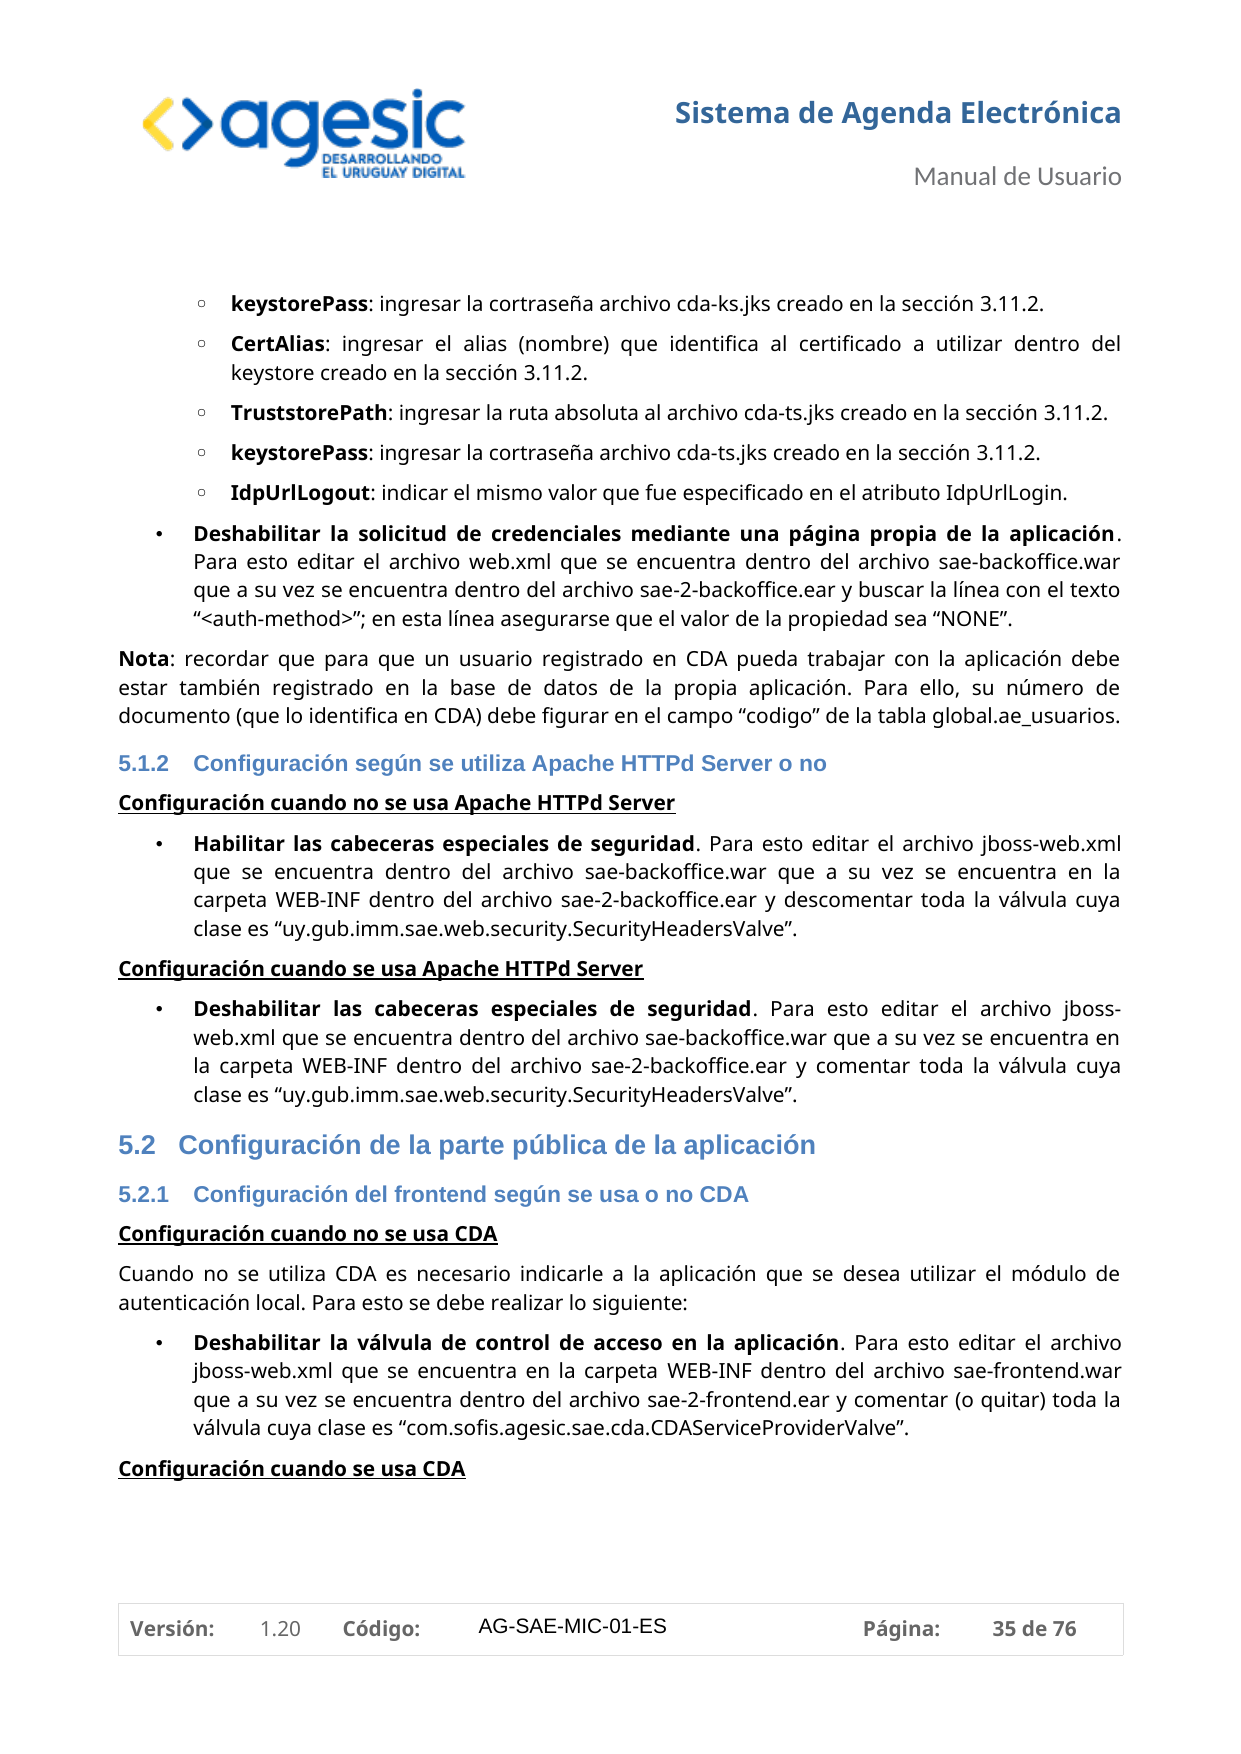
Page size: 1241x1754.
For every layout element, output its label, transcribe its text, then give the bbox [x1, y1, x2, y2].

list Deshabilitar la solicitud de credenciales mediante una página propia de la aplicación. Para esto editar el archivo web.xml que se encuentra dentro del archivo sae-backoffice.war que a su vez se encuentra dentro del archivo sae-2-backoffice.ear y buscar la línea con el texto “<auth-method>”; en esta línea asegurarse que el valor de la propiedad sea “NONE”. [156, 519, 1122, 632]
subtitle Configuración según se utiliza Apache HTTPd Server o no [118, 750, 1122, 777]
list CertAlias: ingresar el alias (nombre) que identifica al certificado a utilizar dentro del keystore creado en la sección 3.11.2. [193, 329, 1122, 386]
picture [142, 88, 466, 178]
text Cuando no se utiliza CDA es necesario indicarle a la aplicación que se desea utilizar el módulo de autenticación local. Para esto se debe realizar lo siguiente: [118, 1259, 1122, 1316]
list Deshabilitar la válvula de control de acceso en la aplicación. Para esto editar el archivo jboss-web.xml que se encuentra en la carpeta WEB-INF dentro del archivo sae-frontend.war que a su vez se encuentra dentro del archivo sae-2-frontend.ear y comentar (o quitar) toda la válvula cuya clase es “com.sofis.agesic.sae.cda.CDAServiceProviderValve”. [156, 1328, 1122, 1442]
text Configuración cuando se usa CDA [118, 1454, 1122, 1482]
subtitle Configuración de la parte pública de la aplicación [118, 1129, 1122, 1160]
text Configuración cuando no se usa CDA [118, 1219, 1122, 1248]
text Configuración cuando no se usa Apache HTTPd Server [118, 788, 1122, 817]
list keystorePass: ingresar la cortraseña archivo cda-ks.jks creado en la sección 3.11.2. [193, 289, 1122, 318]
text Configuración cuando se usa Apache HTTPd Server [118, 954, 1122, 983]
list IdpUrlLogout: indicar el mismo valor que fue especificado en el atributo IdpUrlLogin. [193, 478, 1122, 507]
list Habilitar las cabeceras especiales de seguridad. Para esto editar el archivo jboss-web.xml que se encuentra dentro del archivo sae-backoffice.war que a su vez se encuentra en la carpeta WEB-INF dentro del archivo sae-2-backoffice.ear y descomentar toda la válvula cuya clase es “uy.gub.imm.sae.web.security.SecurityHeadersValve”. [156, 829, 1122, 942]
list keystorePass: ingresar la cortraseña archivo cda-ts.jks creado en la sección 3.11.2. [193, 438, 1122, 467]
subtitle Configuración del frontend según se usa o no CDA [118, 1181, 1122, 1207]
list Deshabilitar las cabeceras especiales de seguridad. Para esto editar el archivo jboss-web.xml que se encuentra dentro del archivo sae-backoffice.war que a su vez se encuentra en la carpeta WEB-INF dentro del archivo sae-2-backoffice.ear y comentar toda la válvula cuya clase es “uy.gub.imm.sae.web.security.SecurityHeadersValve”. [156, 994, 1122, 1108]
text Nota: recordar que para que un usuario registrado en CDA pueda trabajar con la aplicación debe estar también registrado en la base de datos de la propia aplicación. Para ello, su número de documento (que lo identifica en CDA) debe figurar en el campo “codigo” de la tabla global.ae_usuarios. [118, 644, 1122, 729]
list TruststorePath: ingresar la ruta absoluta al archivo cda-ts.jks creado en la sección 3.11.2. [193, 398, 1122, 427]
